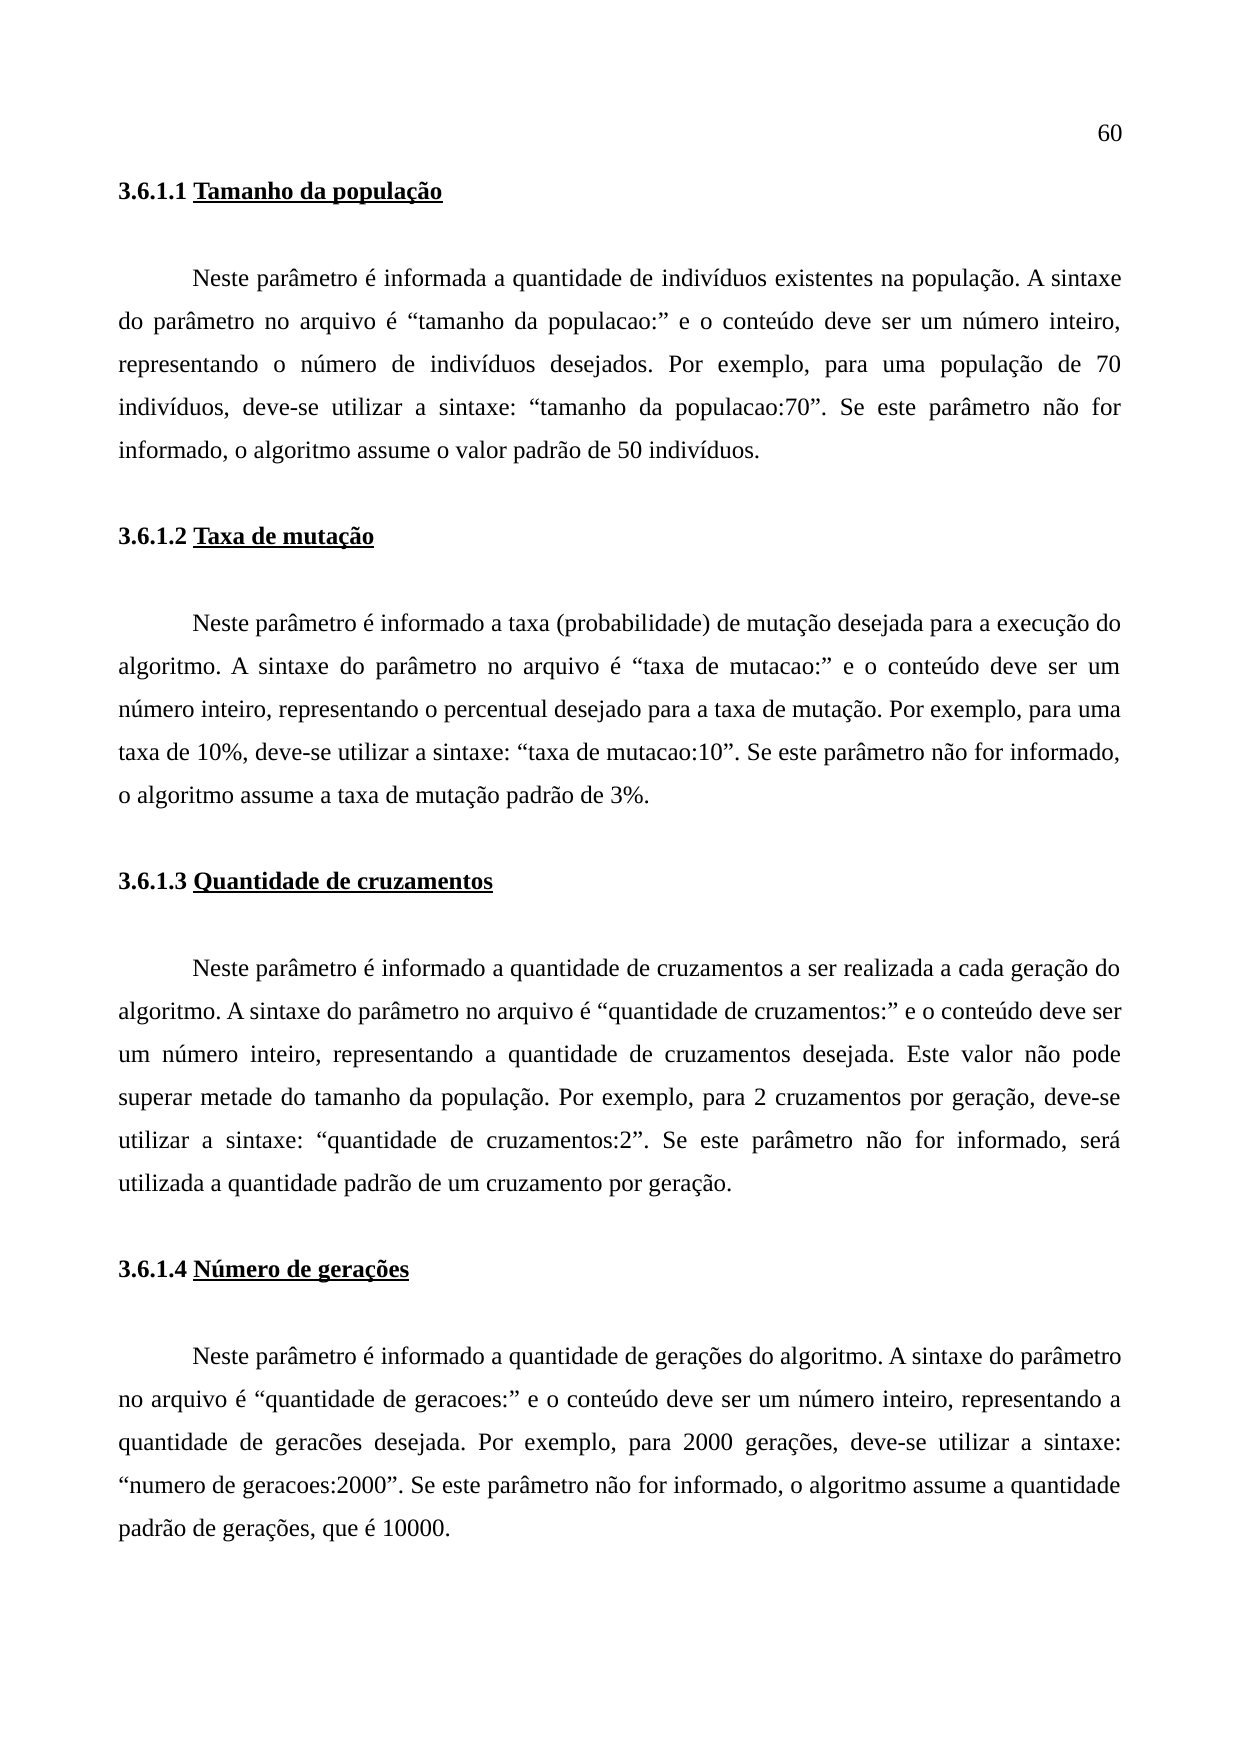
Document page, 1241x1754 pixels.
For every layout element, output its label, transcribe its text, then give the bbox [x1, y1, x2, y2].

text Neste parâmetro é informado a quantidade de cruzamentos a ser realizada a cada geração do algoritmo. A sintaxe do parâmetro no arquivo é “quantidade de cruzamentos:” e o conteúdo deve ser um número inteiro, representando a quantidade de cruzamentos desejada. Este valor não pode superar metade do tamanho da população. Por exemplo, para 2 cruzamentos por geração, deve-se utilizar a sintaxe: “quantidade de cruzamentos:2”. Se este parâmetro não for informado, será utilizada a quantidade padrão de um cruzamento por geração. [118, 953, 1122, 1197]
list 3.6.1.1 Tamanho da população [118, 176, 1122, 205]
list 3.6.1.3 Quantidade de cruzamentos [118, 866, 1122, 895]
list 3.6.1.4 Número de gerações [118, 1254, 1122, 1283]
text Neste parâmetro é informada a quantidade de indivíduos existentes na população. A sintaxe do parâmetro no arquivo é “tamanho da populacao:” e o conteúdo deve ser um número inteiro, representando o número de indivíduos desejados. Por exemplo, para uma população de 70 indivíduos, deve-se utilizar a sintaxe: “tamanho da populacao:70”. Se este parâmetro não for informado, o algoritmo assume o valor padrão de 50 indivíduos. [118, 263, 1122, 464]
text Neste parâmetro é informado a taxa (probabilidade) de mutação desejada para a execução do algoritmo. A sintaxe do parâmetro no arquivo é “taxa de mutacao:” e o conteúdo deve ser um número inteiro, representando o percentual desejado para a taxa de mutação. Por exemplo, para uma taxa de 10%, deve-se utilizar a sintaxe: “taxa de mutacao:10”. Se este parâmetro não for informado, o algoritmo assume a taxa de mutação padrão de 3%. [118, 608, 1122, 809]
list 3.6.1.2 Taxa de mutação [118, 521, 1122, 550]
text Neste parâmetro é informado a quantidade de gerações do algoritmo. A sintaxe do parâmetro no arquivo é “quantidade de geracoes:” e o conteúdo deve ser um número inteiro, representando a quantidade de geracões desejada. Por exemplo, para 2000 gerações, deve-se utilizar a sintaxe: “numero de geracoes:2000”. Se este parâmetro não for informado, o algoritmo assume a quantidade padrão de gerações, que é 10000. [118, 1341, 1122, 1542]
